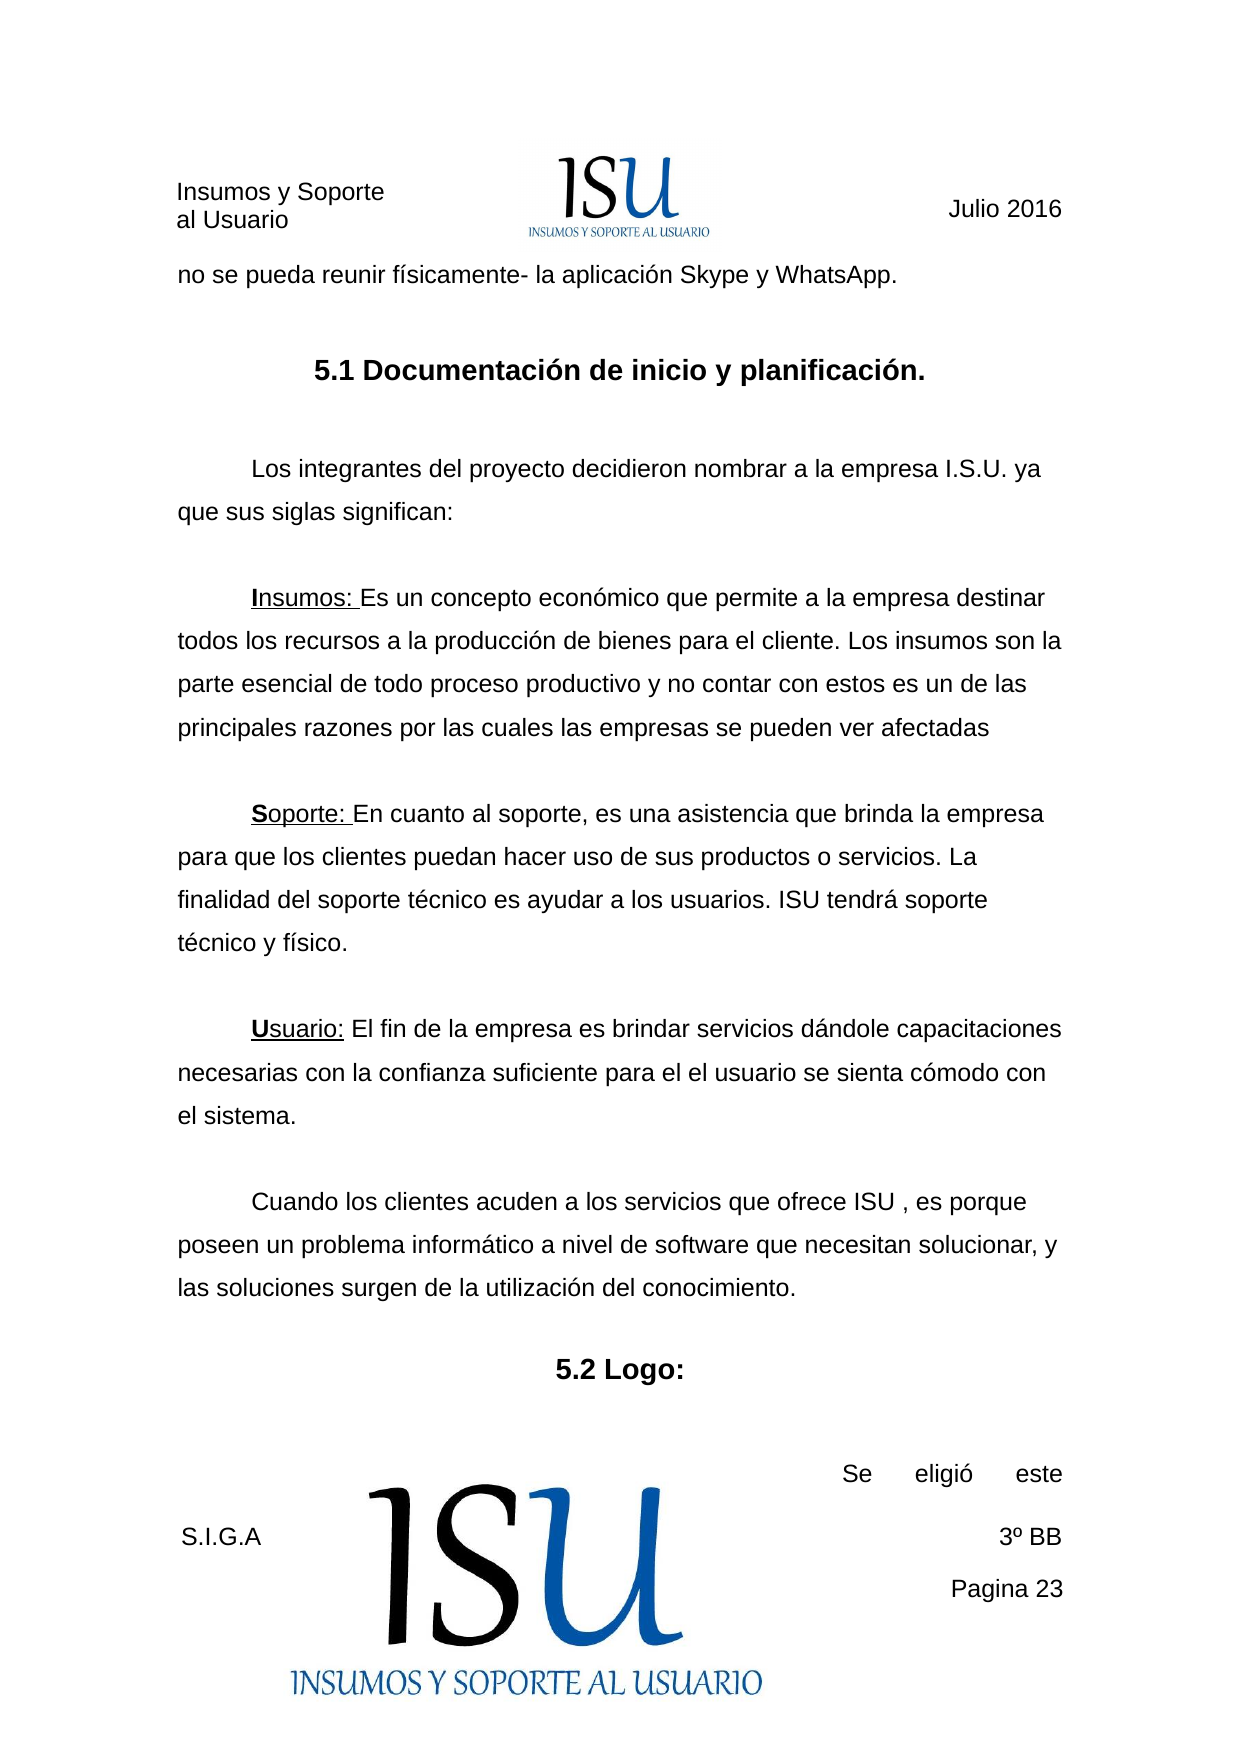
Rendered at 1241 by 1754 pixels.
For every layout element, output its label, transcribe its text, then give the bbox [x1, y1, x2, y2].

picture [517, 138, 723, 252]
text Cuando los clientes acuden a los servicios que ofrece ISU , es porque poseen un problema informático a nivel de software que necesitan solucionar, y las soluciones surgen de la utilización del conocimiento. [177, 1187, 1063, 1302]
text 5.1 Documentación de inicio y planificación. [177, 353, 1063, 387]
text Se eligió este [798, 1459, 1063, 1488]
text Los integrantes del proyecto decidieron nombrar a la empresa I.S.U. ya que sus siglas significan: [177, 454, 1063, 526]
text Soporte: En cuanto al soporte, es una asistencia que brinda la empresa para que los clientes puedan hacer uso de sus productos o servicios. La finalidad del soporte técnico es ayudar a los usuarios. ISU tendrá soporte técnico y físico. [177, 799, 1063, 957]
text 5.2 Logo: [177, 1359, 1063, 1384]
text Usuario: El fin de la empresa es brindar servicios dándole capacitaciones necesarias con la confianza suficiente para el el usuario se sienta cómodo con el sistema. [177, 1014, 1063, 1129]
text no se pueda reunir físicamente- la aplicación Skype y WhatsApp. [177, 260, 1063, 288]
picture [261, 1437, 798, 1735]
text Insumos: Es un concepto económico que permite a la empresa destinar todos los recursos a la producción de bienes para el cliente. Los insumos son la parte esencial de todo proceso productivo y no contar con estos es un de las principales razones por las cuales las empresas se pueden ver afectadas [177, 583, 1063, 741]
